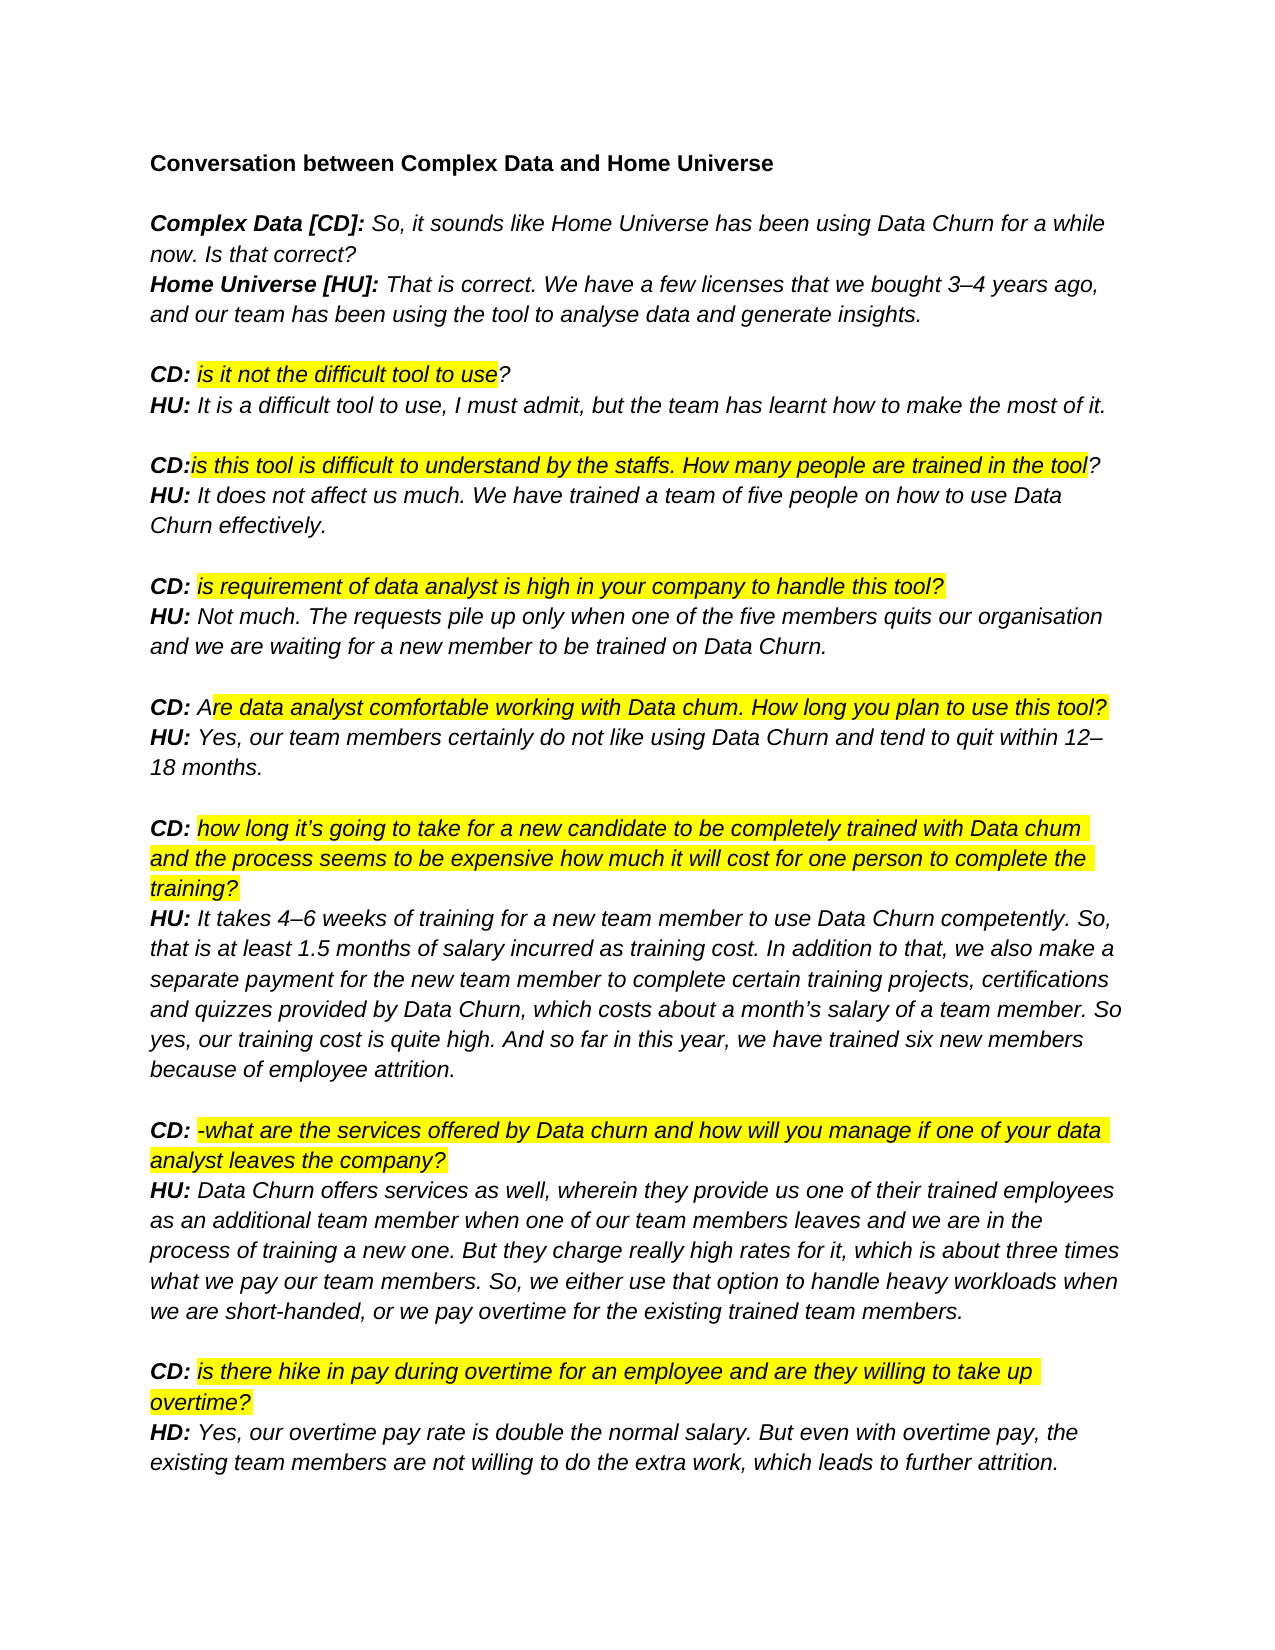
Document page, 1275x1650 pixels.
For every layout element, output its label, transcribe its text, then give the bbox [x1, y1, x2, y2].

text Home Universe [HU]: That is correct. We have a few licenses that we bought 3–4 years ago, and our team has been using the tool to analyse data and generate insights. [150, 271, 1125, 327]
text HU: It takes 4–6 weeks of training for a new team member to use Data Churn competently. So, that is at least 1.5 months of salary incurred as training cost. In addition to that, we also make a separate payment for the new team member to complete certain training projects, certifications and quizzes provided by Data Churn, which costs about a month’s salary of a team member. So yes, our training cost is quite high. And so far in this year, we have trained six new members because of employee attrition. [150, 905, 1125, 1083]
text HU: It is a difficult tool to use, I must admit, but the team has learnt how to make the most of it. [150, 392, 1125, 418]
text HU: It does not affect us much. We have trained a team of five people on how to use Data Churn effectively. [150, 482, 1125, 539]
text CD:is this tool is difficult to understand by the staffs. How many people are trained in the tool? [150, 452, 1125, 478]
text Conversation between Complex Data and Home Universe [150, 150, 1125, 176]
text CD: is there hike in pay during overtime for an employee and are they willing to take up overtime? [150, 1358, 1125, 1415]
text Complex Data [CD]: So, it sounds like Home Universe has been using Data Churn for a while now. Is that correct? [150, 210, 1125, 267]
text CD: how long it’s going to take for a new candidate to be completely trained with Data chum and the process seems to be expensive how much it will cost for one person to complete the training? [150, 814, 1125, 901]
text HU: Yes, our team members certainly do not like using Data Churn and tend to quit within 12–18 months. [150, 724, 1125, 781]
text CD: -what are the services offered by Data churn and how will you manage if one of your data analyst leaves the company? [150, 1117, 1125, 1173]
text CD: is it not the difficult tool to use? [150, 361, 1125, 388]
text CD: is requirement of data analyst is high in your company to handle this tool? [150, 573, 1125, 599]
text HU: Not much. The requests pile up only when one of the five members quits our organisation and we are waiting for a new member to be trained on Data Churn. [150, 603, 1125, 660]
text HD: Yes, our overtime pay rate is double the normal salary. But even with overtime pay, the existing team members are not willing to do the extra work, which leads to further attrition. [150, 1419, 1125, 1475]
text HU: Data Churn offers services as well, wherein they provide us one of their trained employees as an additional team member when one of our team members leaves and we are in the process of training a new one. But they charge really high rates for it, which is about three times what we pay our team members. So, we either use that option to handle heavy workloads when we are short-handed, or we pay overtime for the existing trained team members. [150, 1177, 1125, 1324]
text CD: Are data analyst comfortable working with Data chum. How long you plan to use this tool? [150, 694, 1125, 720]
